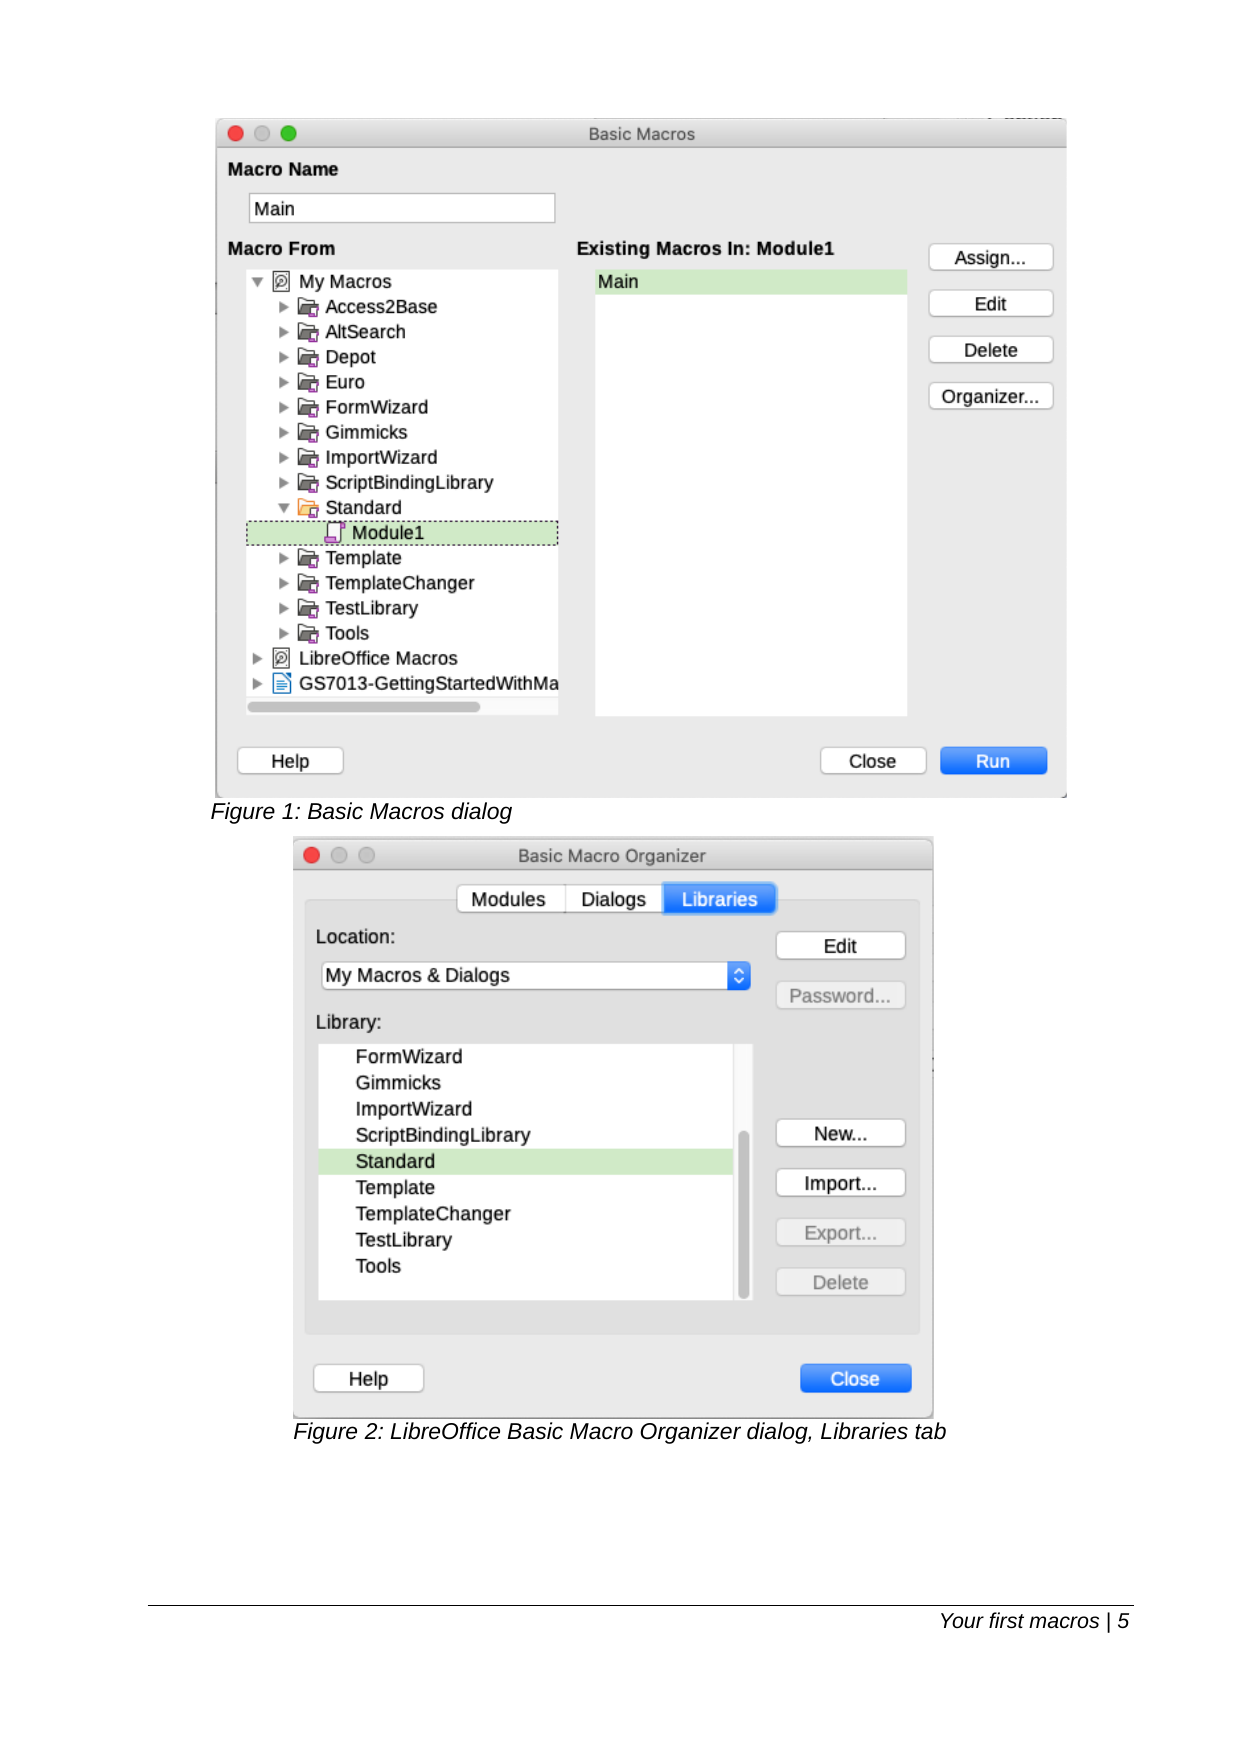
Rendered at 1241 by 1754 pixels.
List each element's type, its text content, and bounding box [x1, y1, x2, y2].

text Figure 2: LibreOffice Basic Macro Organizer dialog, Libraries tab [293, 836, 988, 1444]
picture [293, 836, 934, 1419]
text Figure 1: Basic Macros dialog [210, 118, 1071, 824]
picture [215, 118, 1067, 798]
